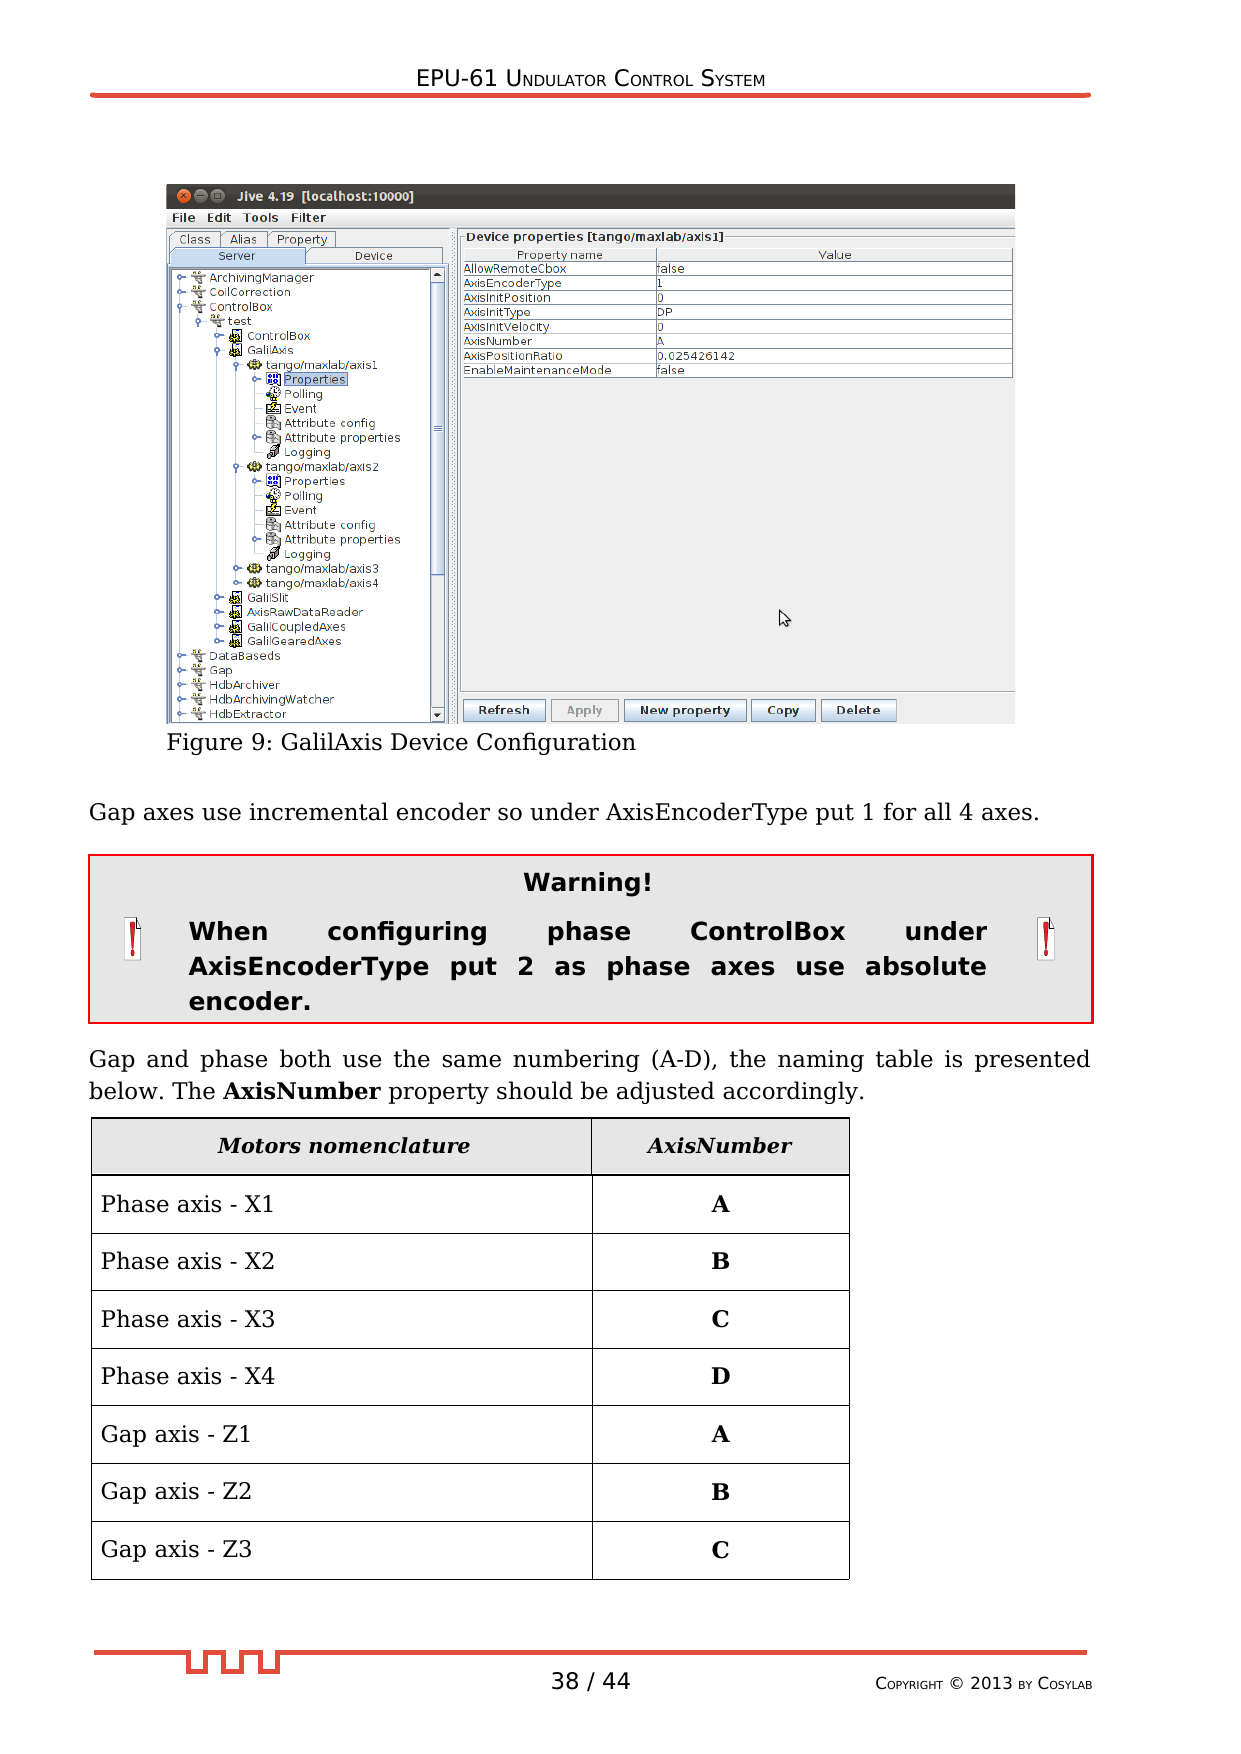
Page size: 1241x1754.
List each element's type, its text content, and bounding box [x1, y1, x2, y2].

table_cell D [593, 1349, 849, 1405]
table_header [1000, 856, 1091, 1022]
table_cell Phase axis - X3 [92, 1291, 592, 1348]
table_cell Phase axis - X2 [92, 1234, 592, 1290]
table_cell C [593, 1291, 849, 1348]
picture [166, 184, 1016, 724]
table_cell Phase axis - X1 [92, 1176, 592, 1233]
table_header AxisNumber [592, 1119, 849, 1173]
table_cell A [593, 1176, 849, 1233]
table_header Motors nomenclature [92, 1119, 591, 1173]
table_cell When configuring phase ControlBox under AxisEncoderType put 2 as phase axes use absolute encoder. [176, 903, 999, 1022]
text Gap and phase both use the same numbering (A-D), the naming table is presented below. The AxisNumber property should be adjusted accordingly. [89, 1046, 1092, 1105]
table_cell Gap axis - Z1 [92, 1406, 592, 1463]
table_cell B [593, 1464, 849, 1521]
table_cell C [593, 1522, 849, 1579]
table_cell Gap axis - Z2 [92, 1464, 592, 1521]
table_header Warning! [176, 856, 999, 903]
table_cell Gap axis - Z3 [92, 1522, 592, 1579]
table_cell A [593, 1406, 849, 1463]
table_cell B [593, 1234, 849, 1290]
table_header [90, 856, 176, 1022]
text Gap axes use incremental encoder so under AxisEncoderType put 1 for all 4 axes. [89, 799, 1092, 826]
table_cell Phase axis - X4 [92, 1349, 592, 1405]
text Figure 9: GalilAxis Device Configuration [166, 724, 1015, 756]
